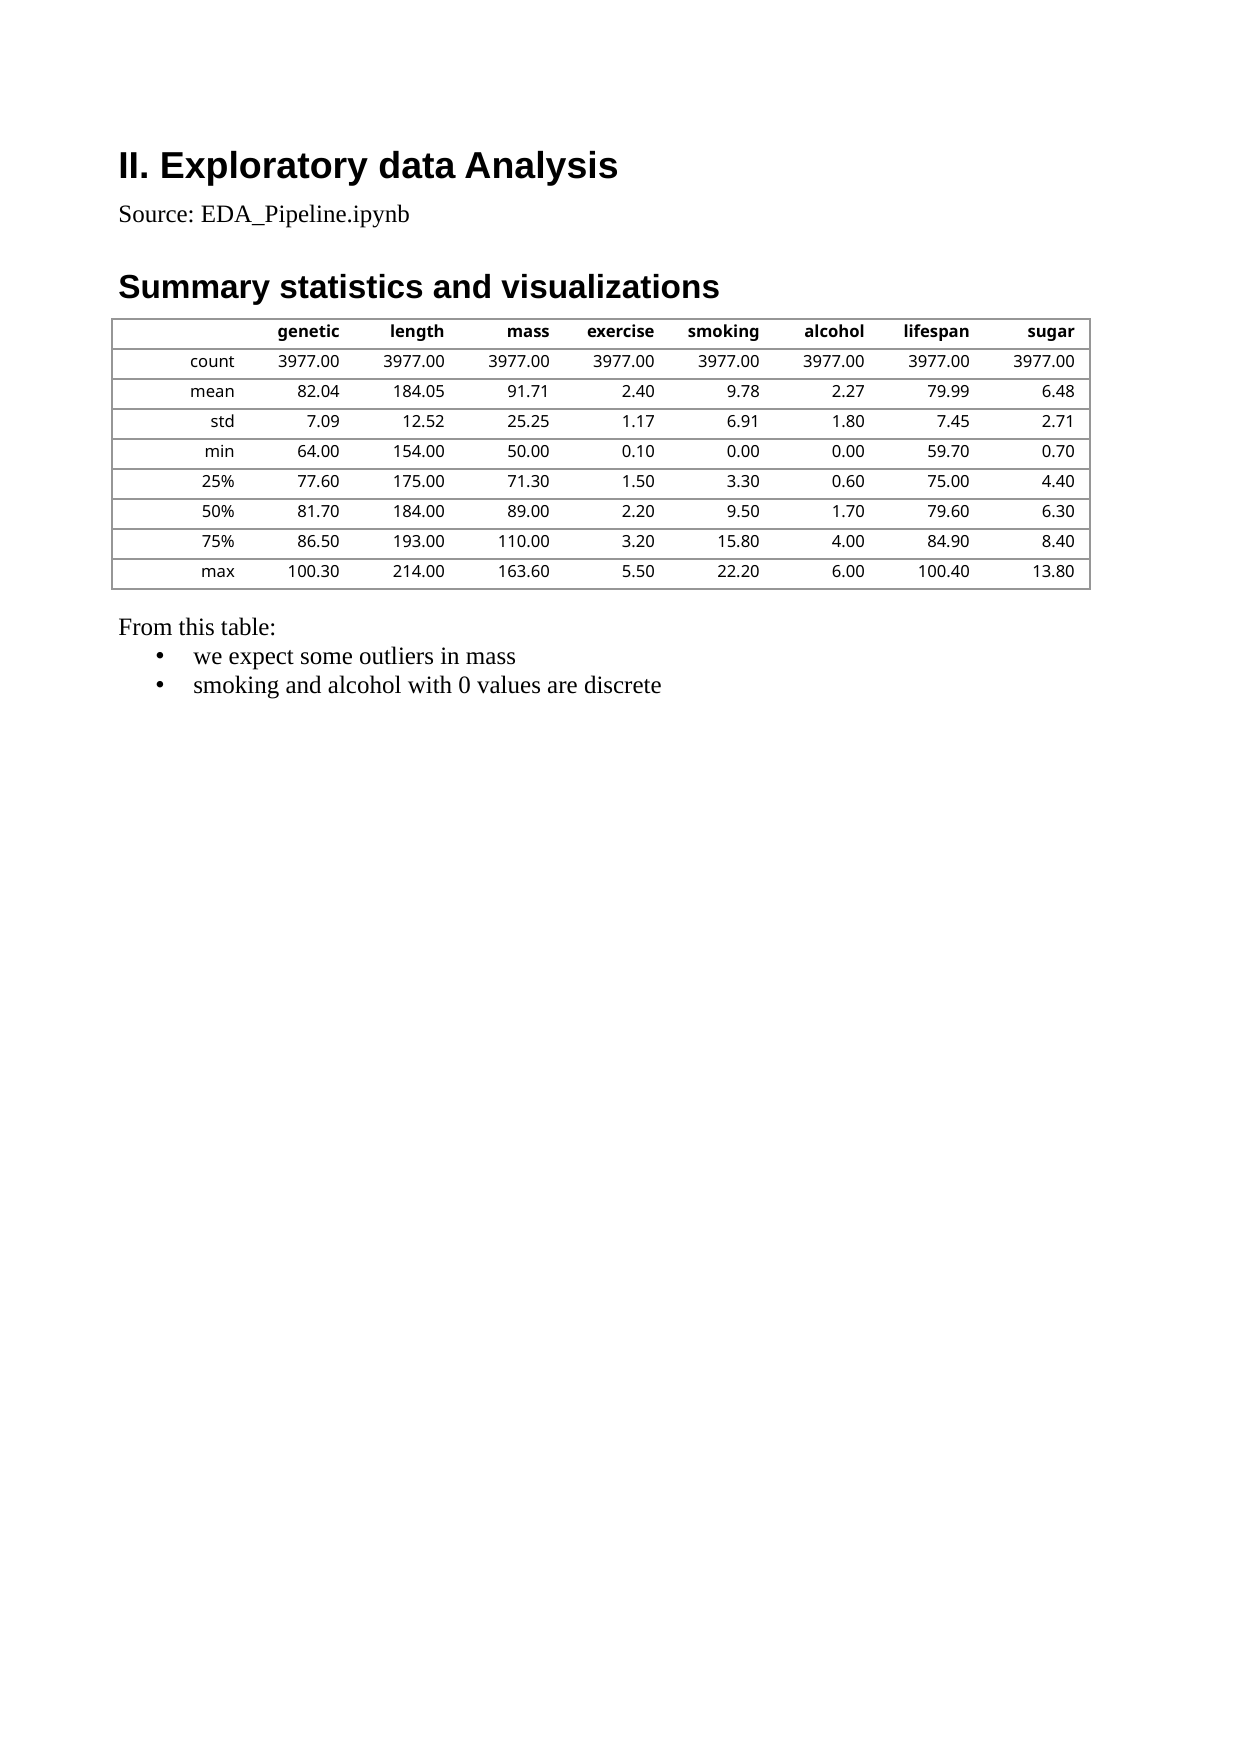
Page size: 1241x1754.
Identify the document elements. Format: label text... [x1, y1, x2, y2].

list we expect some outliers in mass [156, 641, 1122, 670]
table_cell 86.50 [238, 530, 343, 558]
table_cell 1.80 [763, 410, 868, 438]
table_cell 193.00 [343, 530, 448, 558]
table_cell 1.70 [763, 500, 868, 528]
table_cell 79.60 [868, 500, 973, 528]
table_cell 154.00 [343, 440, 448, 468]
table_cell 3977.00 [658, 350, 763, 378]
table_cell mean [113, 380, 238, 408]
table_cell 7.09 [238, 410, 343, 438]
table_cell [1078, 470, 1089, 498]
table_header sugar [973, 320, 1078, 348]
table_cell 75.00 [868, 470, 973, 498]
table_cell 3.30 [658, 470, 763, 498]
table_cell [1078, 380, 1089, 408]
table_cell 0.00 [658, 440, 763, 468]
table_cell 3.20 [553, 530, 658, 558]
table_cell 25% [113, 470, 238, 498]
table_cell 175.00 [343, 470, 448, 498]
table_cell count [113, 350, 238, 378]
table_cell 15.80 [658, 530, 763, 558]
table_cell 50.00 [448, 440, 553, 468]
table_cell 8.40 [973, 530, 1078, 558]
subtitle II. Exploratory data Analysis [118, 143, 1122, 186]
table_cell 6.91 [658, 410, 763, 438]
table_cell 9.50 [658, 500, 763, 528]
table_cell 64.00 [238, 440, 343, 468]
table_cell max [113, 560, 238, 588]
table_cell [1078, 440, 1089, 468]
table_cell 1.50 [553, 470, 658, 498]
table_cell 3977.00 [238, 350, 343, 378]
table_cell 89.00 [448, 500, 553, 528]
table_cell 4.00 [763, 530, 868, 558]
table_header [113, 320, 238, 348]
table_cell [1078, 500, 1089, 528]
table_cell 2.20 [553, 500, 658, 528]
table_cell 91.71 [448, 380, 553, 408]
list smoking and alcohol with 0 values are discrete [156, 670, 1122, 699]
table_cell 0.10 [553, 440, 658, 468]
table_cell 3977.00 [973, 350, 1078, 378]
table_cell 0.60 [763, 470, 868, 498]
table_cell 0.00 [763, 440, 868, 468]
table_cell 3977.00 [763, 350, 868, 378]
table_cell 82.04 [238, 380, 343, 408]
table_header lifespan [868, 320, 973, 348]
table_header exercise [553, 320, 658, 348]
table_cell 0.70 [973, 440, 1078, 468]
table_header length [343, 320, 448, 348]
table_cell 2.71 [973, 410, 1078, 438]
table_cell 5.50 [553, 560, 658, 588]
table_cell 2.40 [553, 380, 658, 408]
table_cell 12.52 [343, 410, 448, 438]
table_cell 100.40 [868, 560, 973, 588]
table_cell 59.70 [868, 440, 973, 468]
table_cell std [113, 410, 238, 438]
table_header alcohol [763, 320, 868, 348]
table_header smoking [658, 320, 763, 348]
table_cell 77.60 [238, 470, 343, 498]
table_cell [1078, 350, 1089, 378]
table_cell 4.40 [973, 470, 1078, 498]
table_cell 1.17 [553, 410, 658, 438]
table_cell [1078, 530, 1089, 558]
table_cell 6.00 [763, 560, 868, 588]
table_cell 184.05 [343, 380, 448, 408]
table_cell min [113, 440, 238, 468]
table_cell 22.20 [658, 560, 763, 588]
table_cell [1078, 560, 1089, 588]
text Source: EDA_Pipeline.ipynb [118, 199, 1122, 227]
table_cell 6.30 [973, 500, 1078, 528]
table_header [1078, 320, 1089, 348]
table_cell 7.45 [868, 410, 973, 438]
table_cell 13.80 [973, 560, 1078, 588]
text From this table: [118, 612, 1122, 641]
table_cell 3977.00 [553, 350, 658, 378]
table_cell 3977.00 [343, 350, 448, 378]
table_header mass [448, 320, 553, 348]
table_cell 3977.00 [448, 350, 553, 378]
table_cell 25.25 [448, 410, 553, 438]
subtitle Summary statistics and visualizations [118, 267, 1122, 306]
table_cell 71.30 [448, 470, 553, 498]
table_cell 163.60 [448, 560, 553, 588]
table_cell 110.00 [448, 530, 553, 558]
table_cell 81.70 [238, 500, 343, 528]
table_cell 6.48 [973, 380, 1078, 408]
table_cell [1078, 410, 1089, 438]
table_cell 184.00 [343, 500, 448, 528]
table_cell 79.99 [868, 380, 973, 408]
table_cell 75% [113, 530, 238, 558]
table_cell 84.90 [868, 530, 973, 558]
table_cell 100.30 [238, 560, 343, 588]
table_cell 50% [113, 500, 238, 528]
table_header genetic [238, 320, 343, 348]
table_cell 214.00 [343, 560, 448, 588]
table_cell 2.27 [763, 380, 868, 408]
table_cell 3977.00 [868, 350, 973, 378]
table_cell 9.78 [658, 380, 763, 408]
